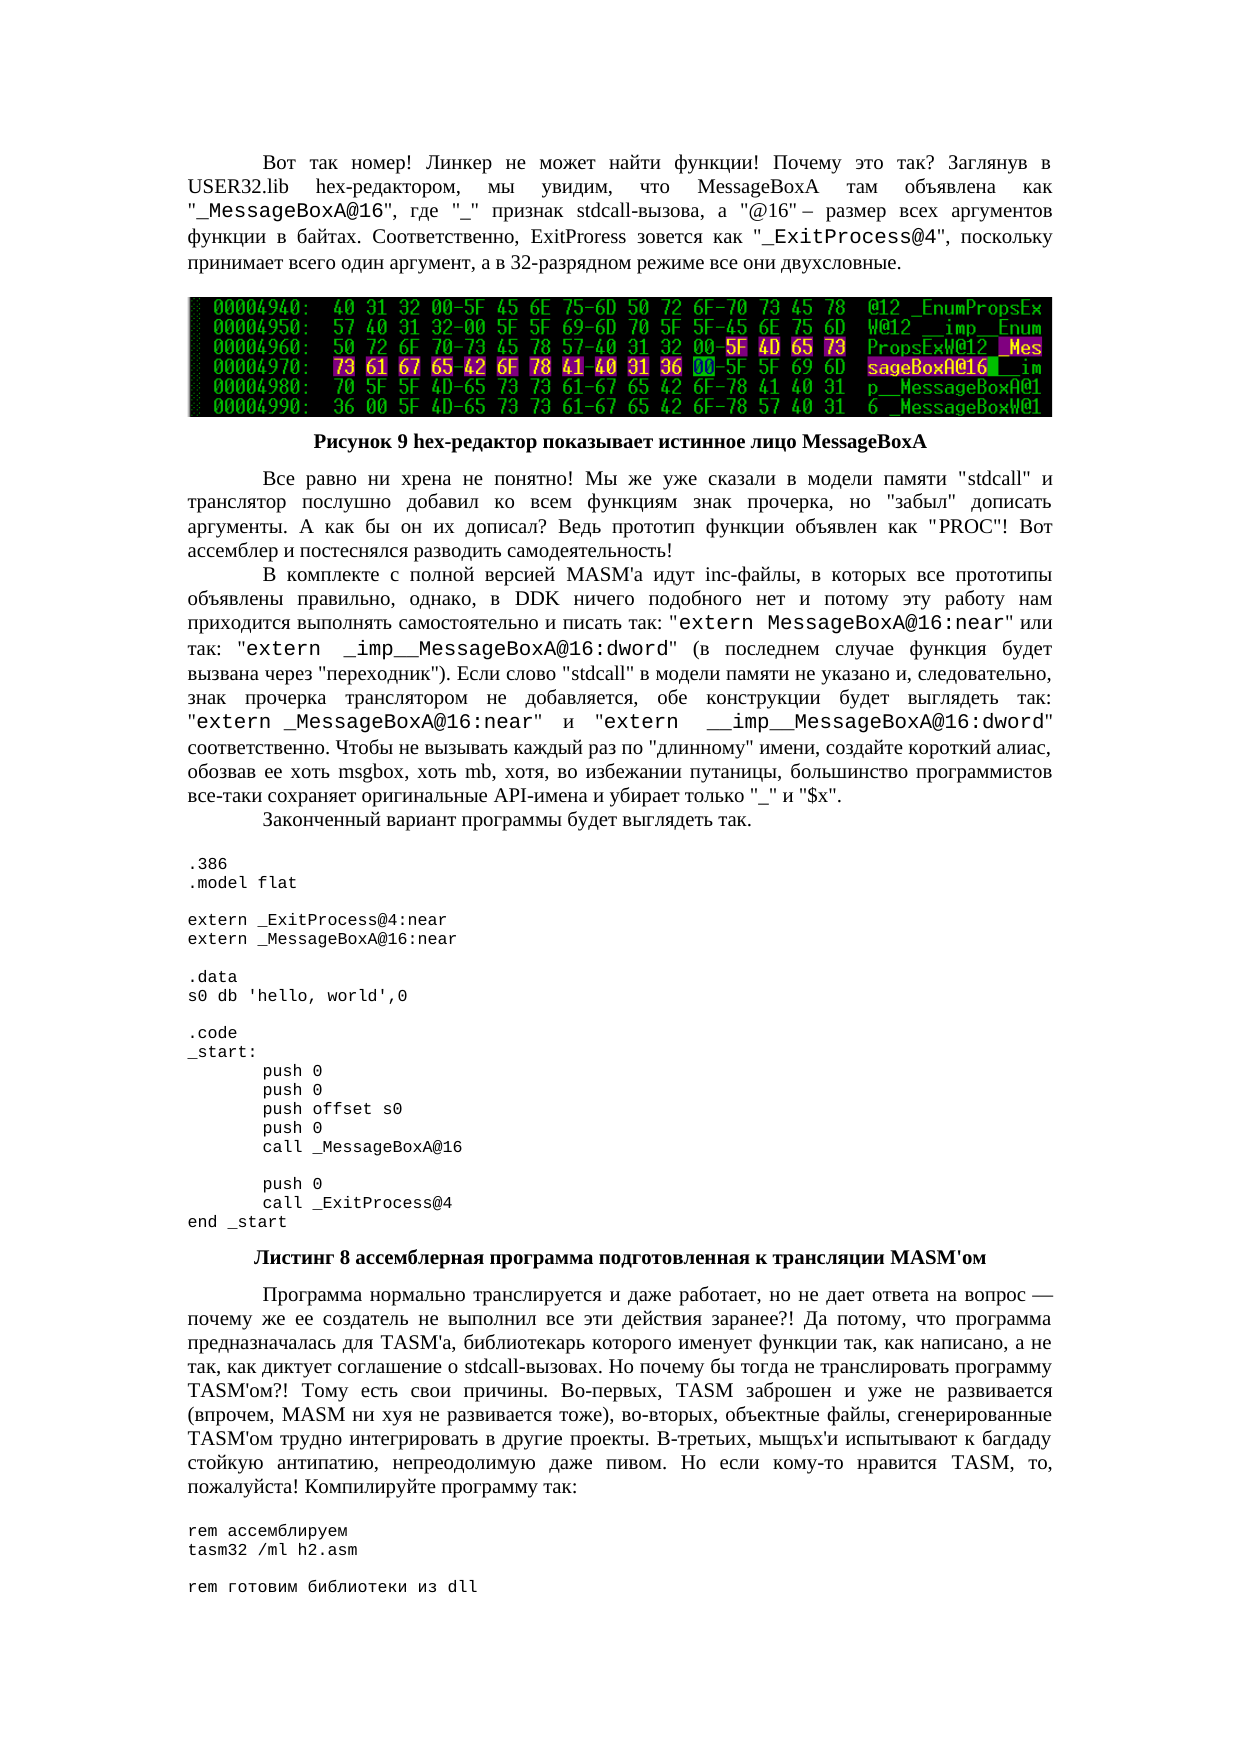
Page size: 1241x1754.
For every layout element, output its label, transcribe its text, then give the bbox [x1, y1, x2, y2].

text extern _MessageBoxA@16:near [187, 931, 1053, 950]
text Рисунок 9 hex-редактор показывает истинное лицо MessageBoxA [187, 429, 1053, 453]
text call _ExitProcess@4 [187, 1195, 1053, 1214]
text Листинг 8 ассемблерная программа подготовленная к трансляции MASM'ом [187, 1245, 1053, 1269]
text push 0 [187, 1119, 1053, 1138]
text .data [187, 968, 1053, 987]
text rem готовим библиотеки из dll [187, 1579, 1053, 1598]
text end _start [187, 1214, 1053, 1232]
text .code [187, 1025, 1053, 1044]
text Вот так номер! Линкер не может найти функции! Почему это так? Заглянув в USER32.lib hex-редактором, мы увидим, что MessageBoxA там объявлена как "_MessageBoxA@16", где "_" признак stdcall-вызова, а "@16" – размер всех аргументов функции в байтах. Соответственно, ExitProress зовется как "_ExitProcess@4", поскольку принимает всего один аргумент, а в 32-разрядном режиме все они двухсловные. [187, 150, 1053, 274]
text push 0 [187, 1063, 1053, 1082]
text Программа нормально транслируется и даже работает, но не дает ответа на вопрос — почему же ее создатель не выполнил все эти действия заранее?! Да потому, что программа предназначалась для TASM'а, библиотекарь которого именует функции так, как написано, а не так, как диктует соглашение о stdcall-вызовах. Но почему бы тогда не транслировать программу TASM'ом?! Тому есть свои причины. Во-первых, TASM заброшен и уже не развивается (впрочем, MASM ни хуя не развивается тоже), во-вторых, объектные файлы, сгенерированные TASM'ом трудно интегрировать в другие проекты. В-третьих, мыщъх'и испытывают к багдаду стойкую антипатию, непреодолимую даже пивом. Но если кому-то нравится TASM, то, пожалуйста! Компилируйте программу так: [187, 1282, 1053, 1498]
text .model flat [187, 874, 1053, 893]
text push 0 [187, 1082, 1053, 1101]
text .386 [187, 855, 1053, 874]
text push 0 [187, 1176, 1053, 1195]
text s0 db 'hello, world',0 [187, 987, 1053, 1006]
picture [187, 297, 1053, 417]
text В комплекте с полной версией MASM'а идут inc-файлы, в которых все прототипы объявлены правильно, однако, в DDK ничего подобного нет и потому эту работу нам приходится выполнять самостоятельно и писать так: "extern MessageBoxA@16:near" или так: "extern _imp__MessageBoxA@16:dword" (в последнем случае функция будет вызвана через "переходник"). Если слово "stdcall" в модели памяти не указано и, следовательно, знак прочерка транслятором не добавляется, обе конструкции будет выглядеть так: "extern _MessageBoxA@16:near" и "extern __imp__MessageBoxA@16:dword" соответственно. Чтобы не вызывать каждый раз по "длинному" имени, создайте короткий алиас, обозвав ее хоть msgbox, хоть mb, хотя, во избежании путаницы, большинство программистов все-таки сохраняет оригинальные API-имена и убирает только "_" и "$x". [187, 562, 1053, 807]
text call _MessageBoxA@16 [187, 1138, 1053, 1157]
text tasm32 /ml h2.asm [187, 1541, 1053, 1560]
text Все равно ни хрена не понятно! Мы же уже сказали в модели памяти "stdcall" и транслятор послушно добавил ко всем функциям знак прочерка, но "забыл" дописать аргументы. А как бы он их дописал? Ведь прототип функции объявлен как "PROC"! Вот ассемблер и постеснялся разводить самодеятельность! [187, 465, 1053, 562]
text rem ассемблируем [187, 1522, 1053, 1541]
text _start: [187, 1044, 1053, 1063]
text push offset s0 [187, 1101, 1053, 1119]
text extern _ExitProcess@4:near [187, 912, 1053, 931]
text Законченный вариант программы будет выглядеть так. [187, 807, 1053, 831]
